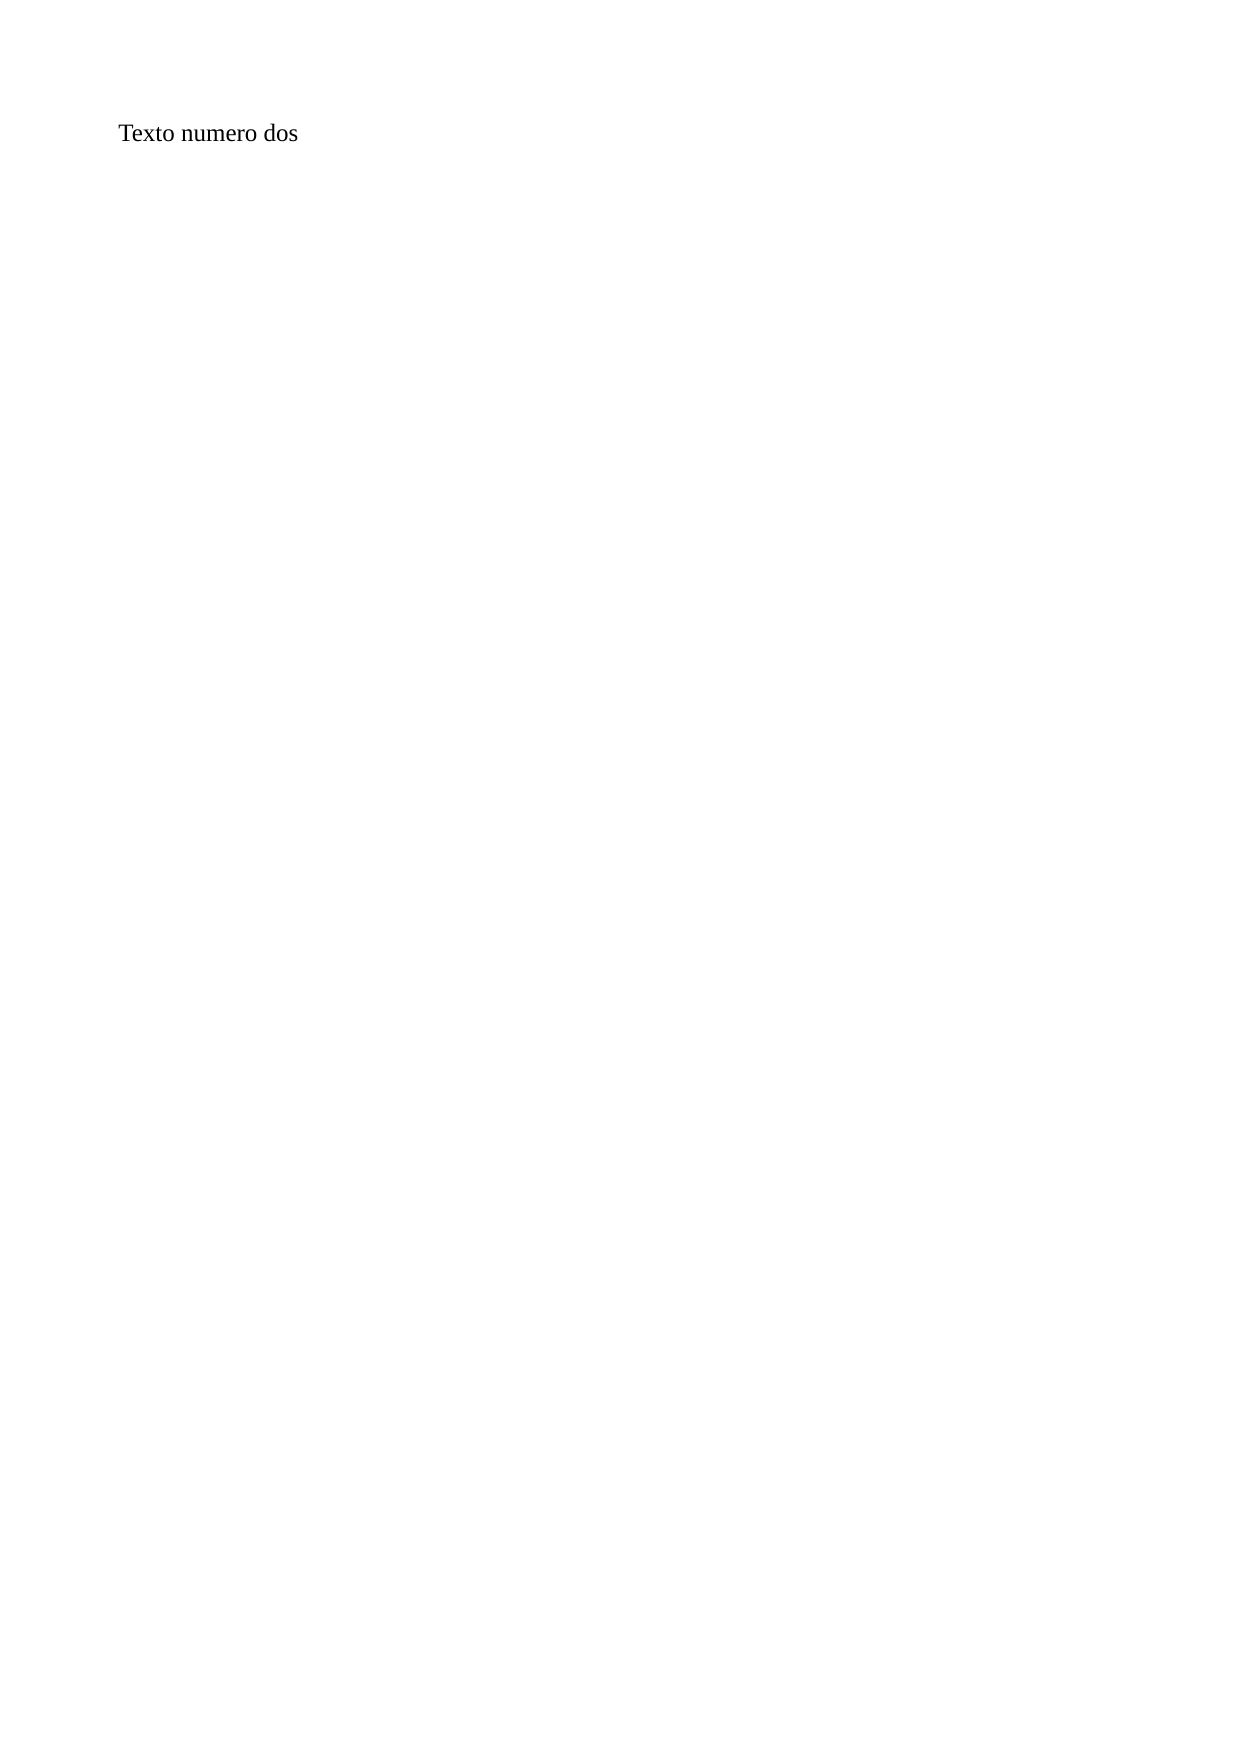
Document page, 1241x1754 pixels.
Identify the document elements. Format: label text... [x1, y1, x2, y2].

text Texto numero dos [118, 118, 1122, 147]
